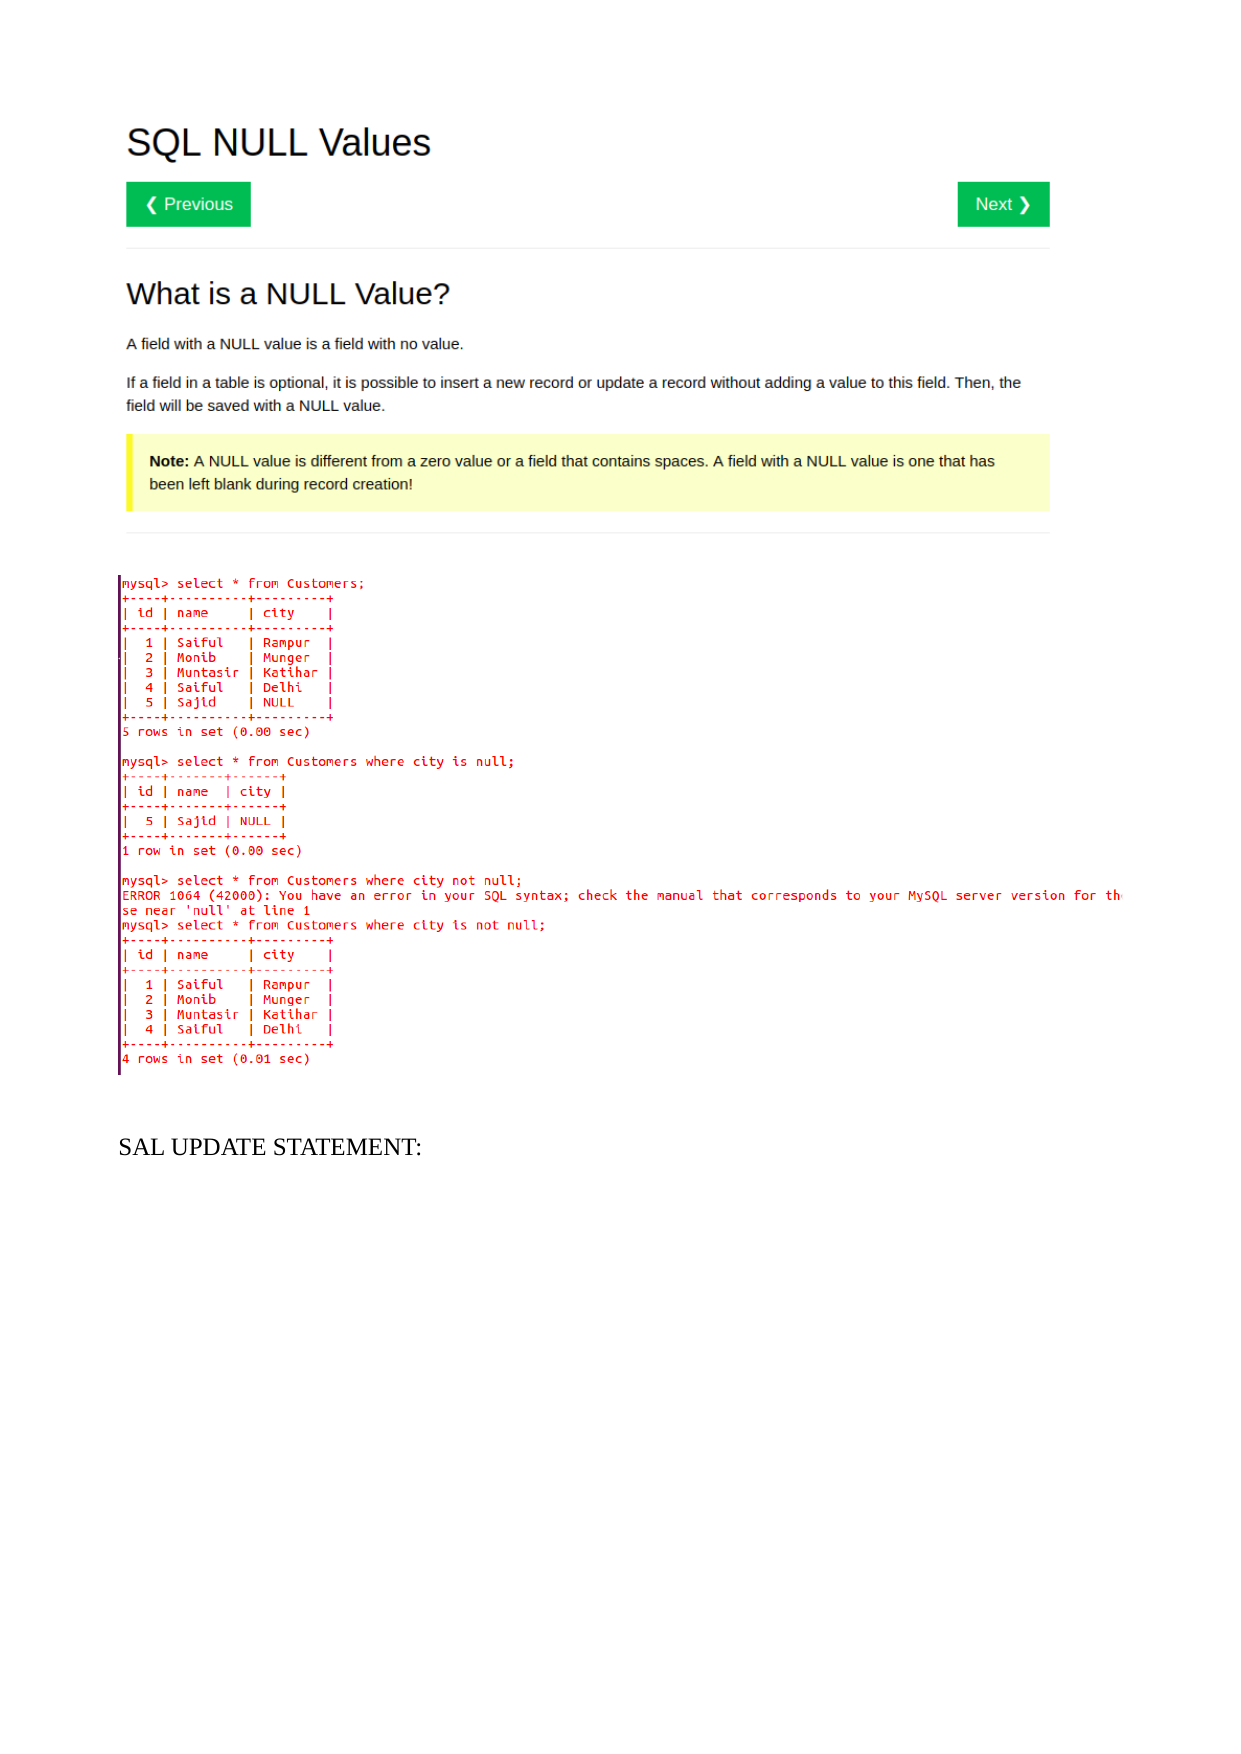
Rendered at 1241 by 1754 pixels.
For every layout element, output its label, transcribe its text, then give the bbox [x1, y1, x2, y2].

picture [118, 118, 1123, 547]
text SAL UPDATE STATEMENT: [118, 1132, 1122, 1161]
picture [118, 575, 1123, 1075]
